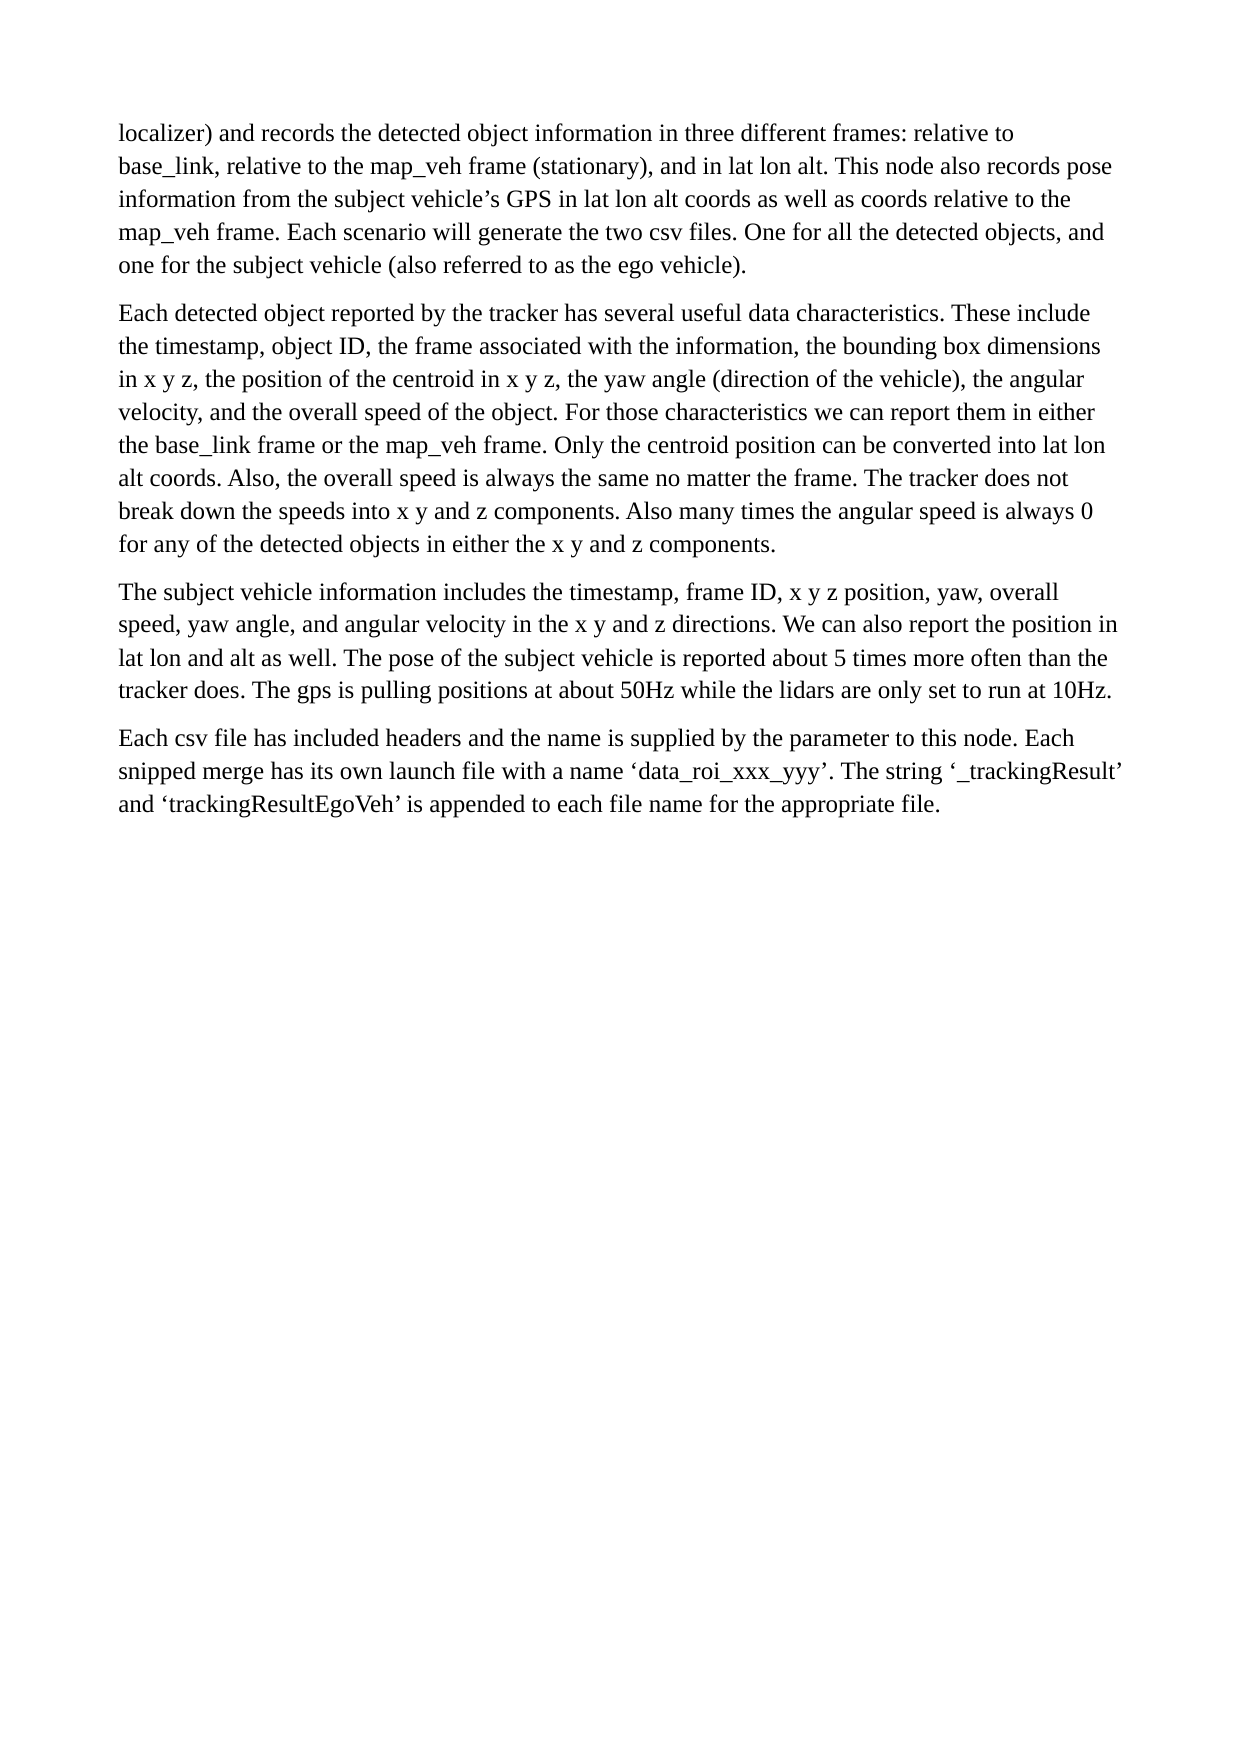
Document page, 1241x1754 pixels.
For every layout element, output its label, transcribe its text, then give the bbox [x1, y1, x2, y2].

text localizer) and records the detected object information in three different frames: relative to base_link, relative to the map_veh frame (stationary), and in lat lon alt. This node also records pose information from the subject vehicle’s GPS in lat lon alt coords as well as coords relative to the map_veh frame. Each scenario will generate the two csv files. One for all the detected objects, and one for the subject vehicle (also referred to as the ego vehicle). [118, 118, 1122, 279]
text The subject vehicle information includes the timestamp, frame ID, x y z position, yaw, overall speed, yaw angle, and angular velocity in the x y and z directions. We can also report the position in lat lon and alt as well. The pose of the subject vehicle is reported about 5 times more often than the tracker does. The gps is pulling positions at about 50Hz while the lidars are only set to run at 10Hz. [118, 577, 1122, 704]
text Each detected object reported by the tracker has several useful data characteristics. These include the timestamp, object ID, the frame associated with the information, the bounding box dimensions in x y z, the position of the centroid in x y z, the yaw angle (direction of the vehicle), the angular velocity, and the overall speed of the object. For those characteristics we can report them in either the base_link frame or the map_veh frame. Only the centroid position can be converted into lat lon alt coords. Also, the overall speed is always the same no matter the frame. The tracker does not break down the speeds into x y and z components. Also many times the angular speed is always 0 for any of the detected objects in either the x y and z components. [118, 298, 1122, 558]
text Each csv file has included headers and the name is supplied by the parameter to this node. Each snipped merge has its own launch file with a name ‘data_roi_xxx_yyy’. The string ‘_trackingResult’ and ‘trackingResultEgoVeh’ is appended to each file name for the appropriate file. [118, 723, 1122, 818]
